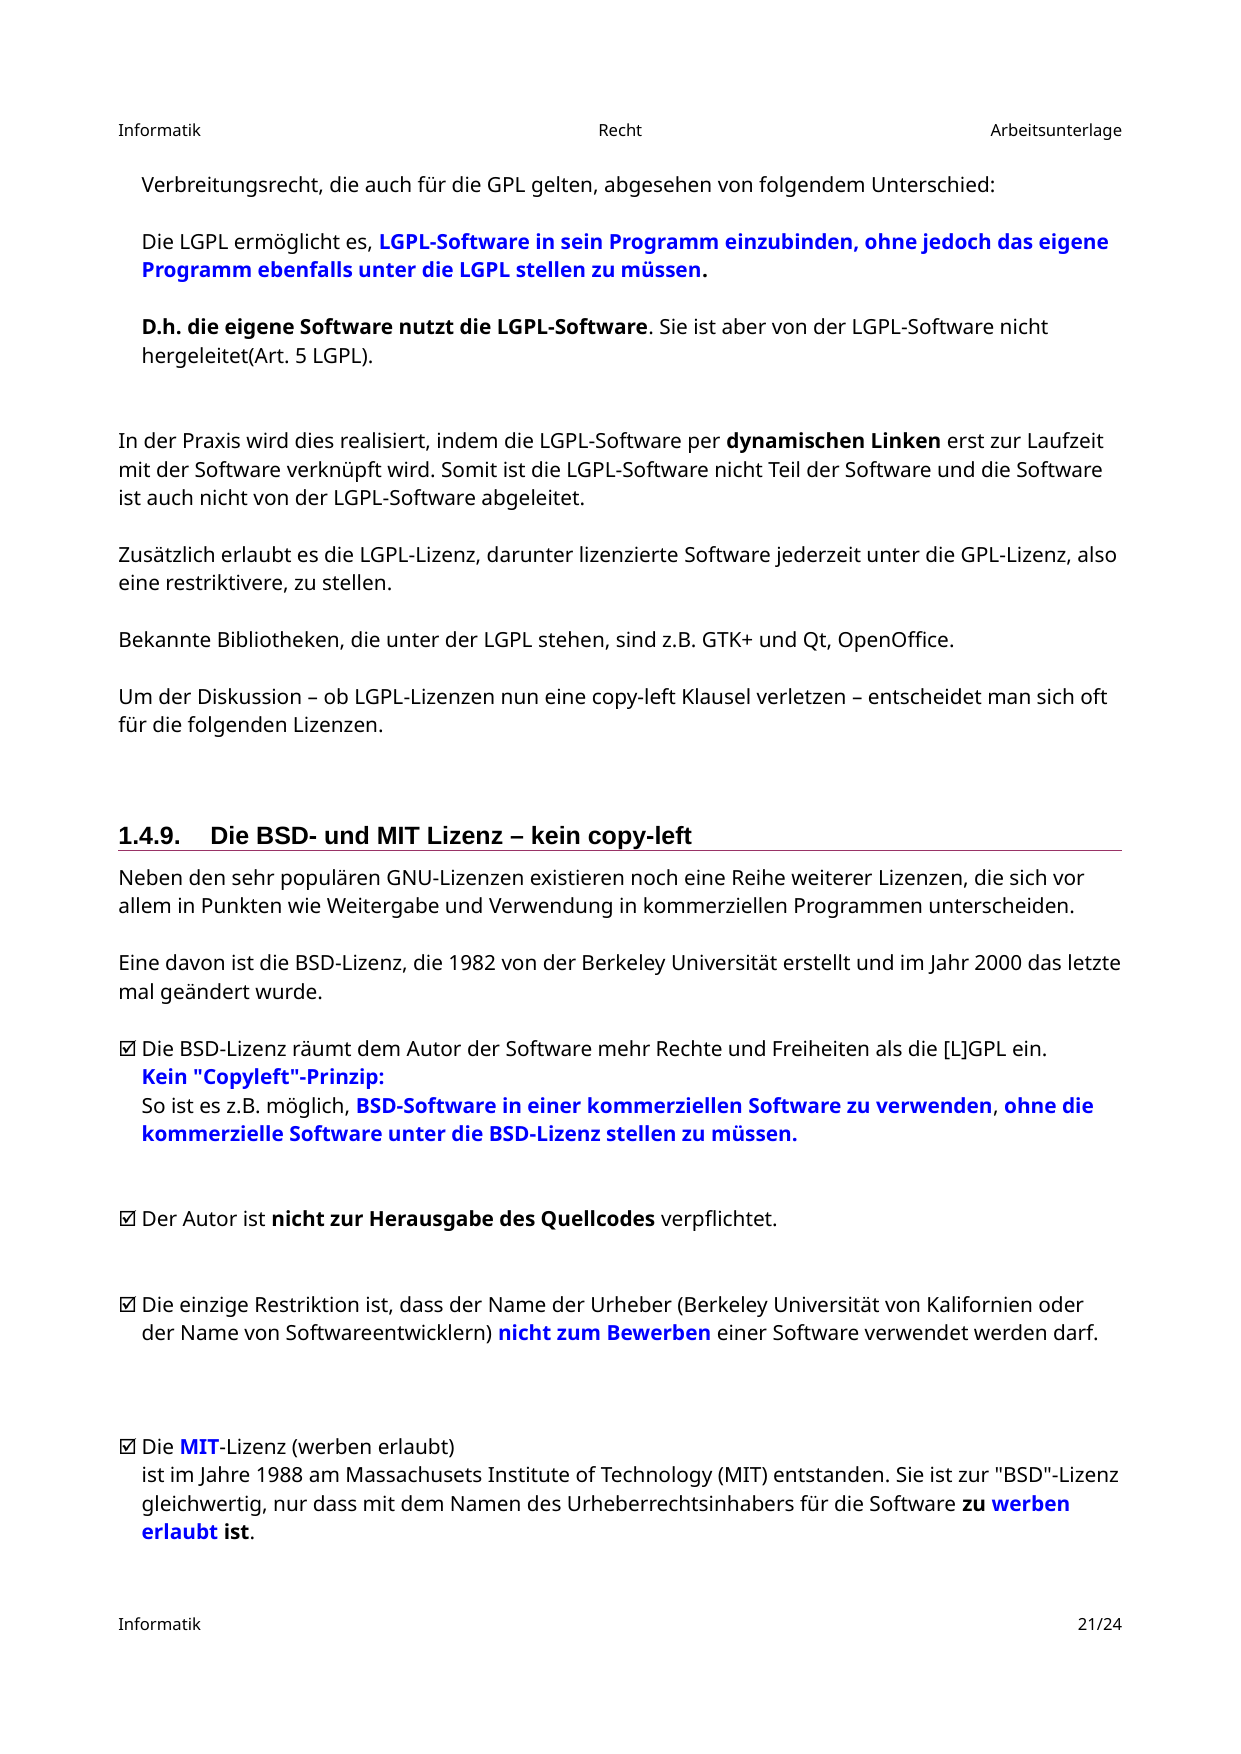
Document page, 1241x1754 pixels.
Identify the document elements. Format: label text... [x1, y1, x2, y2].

list Der Autor ist nicht zur Herausgabe des Quellcodes verpflichtet. [118, 1204, 1122, 1290]
text Zusätzlich erlaubt es die LGPL-Lizenz, darunter lizenzierte Software jederzeit unter die GPL-Lizenz, also eine restriktivere, zu stellen. [118, 540, 1122, 597]
list Verbreitungsrecht, die auch für die GPL gelten, abgesehen von folgendem Unterschied: Die LGPL ermöglicht es, LGPL-Software in sein Programm einzubinden, ohne jedoch das eigene Programm ebenfalls unter die LGPL stellen zu müssen. [118, 170, 1122, 284]
list Die BSD-Lizenz räumt dem Autor der Software mehr Rechte und Freiheiten als die [L]GPL ein. Kein "Copyleft"-Prinzip: So ist es z.B. möglich, BSD-Software in einer kommerziellen Software zu verwenden, ohne die kommerzielle Software unter die BSD-Lizenz stellen zu müssen. [118, 1034, 1122, 1176]
text Neben den sehr populären GNU-Lizenzen existieren noch eine Reihe weiterer Lizenzen, die sich vor allem in Punkten wie Weitergabe und Verwendung in kommerziellen Programmen unterscheiden. [118, 863, 1122, 920]
list Die MIT-Lizenz (werben erlaubt) ist im Jahre 1988 am Massachusets Institute of Technology (MIT) entstanden. Sie ist zur "BSD"-Lizenz gleichwertig, nur dass mit dem Namen des Urheberrechtsinhabers für die Software zu werben erlaubt ist. [118, 1432, 1122, 1574]
subtitle Die BSD- und MIT Lizenz – kein copy-left [118, 821, 1122, 850]
text Um der Diskussion – ob LGPL-Lizenzen nun eine copy-left Klausel verletzen – entscheidet man sich oft für die folgenden Lizenzen. [118, 682, 1122, 739]
text Eine davon ist die BSD-Lizenz, die 1982 von der Berkeley Universität erstellt und im Jahr 2000 das letzte mal geändert wurde. [118, 948, 1122, 1005]
text Bekannte Bibliotheken, die unter der LGPL stehen, sind z.B. GTK+ und Qt, OpenOffice. [118, 625, 1122, 654]
list D.h. die eigene Software nutzt die LGPL-Software. Sie ist aber von der LGPL-Software nicht hergeleitet(Art. 5 LGPL). [118, 284, 1122, 398]
list Die einzige Restriktion ist, dass der Name der Urheber (Berkeley Universität von Kalifornien oder der Name von Softwareentwicklern) nicht zum Bewerben einer Software verwendet werden darf. [118, 1290, 1122, 1375]
text In der Praxis wird dies realisiert, indem die LGPL-Software per dynamischen Linken erst zur Laufzeit mit der Software verknüpft wird. Somit ist die LGPL-Software nicht Teil der Software und die Software ist auch nicht von der LGPL-Software abgeleitet. [118, 426, 1122, 512]
